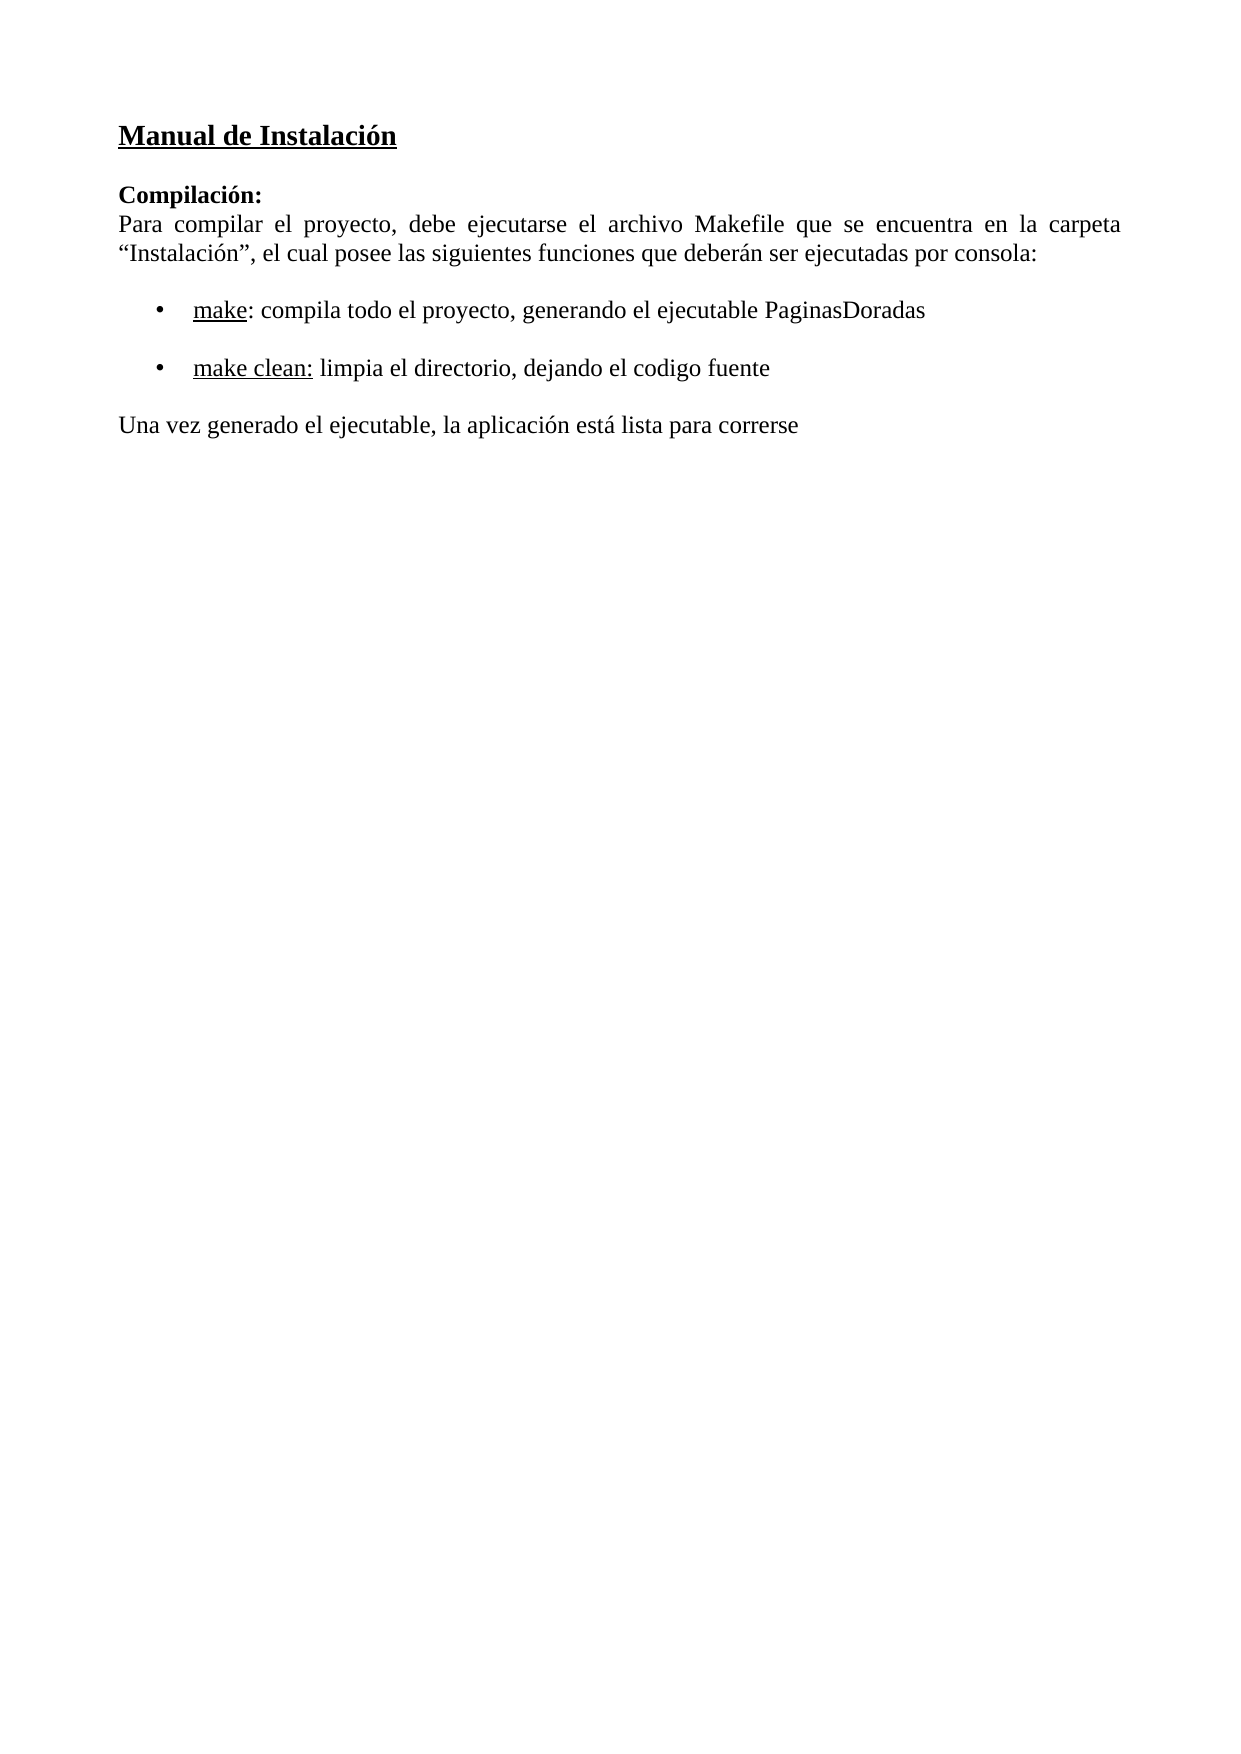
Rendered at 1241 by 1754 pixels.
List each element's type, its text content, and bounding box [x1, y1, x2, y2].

list make: compila todo el proyecto, generando el ejecutable PaginasDoradas [156, 295, 1122, 324]
text Manual de Instalación [118, 118, 1122, 152]
text Para compilar el proyecto, debe ejecutarse el archivo Makefile que se encuentra en la carpeta “Instalación”, el cual posee las siguientes funciones que deberán ser ejecutadas por consola: [118, 209, 1122, 267]
text Una vez generado el ejecutable, la aplicación está lista para correrse [118, 410, 1122, 439]
text Compilación: [118, 180, 1122, 209]
list make clean: limpia el directorio, dejando el codigo fuente [156, 353, 1122, 382]
